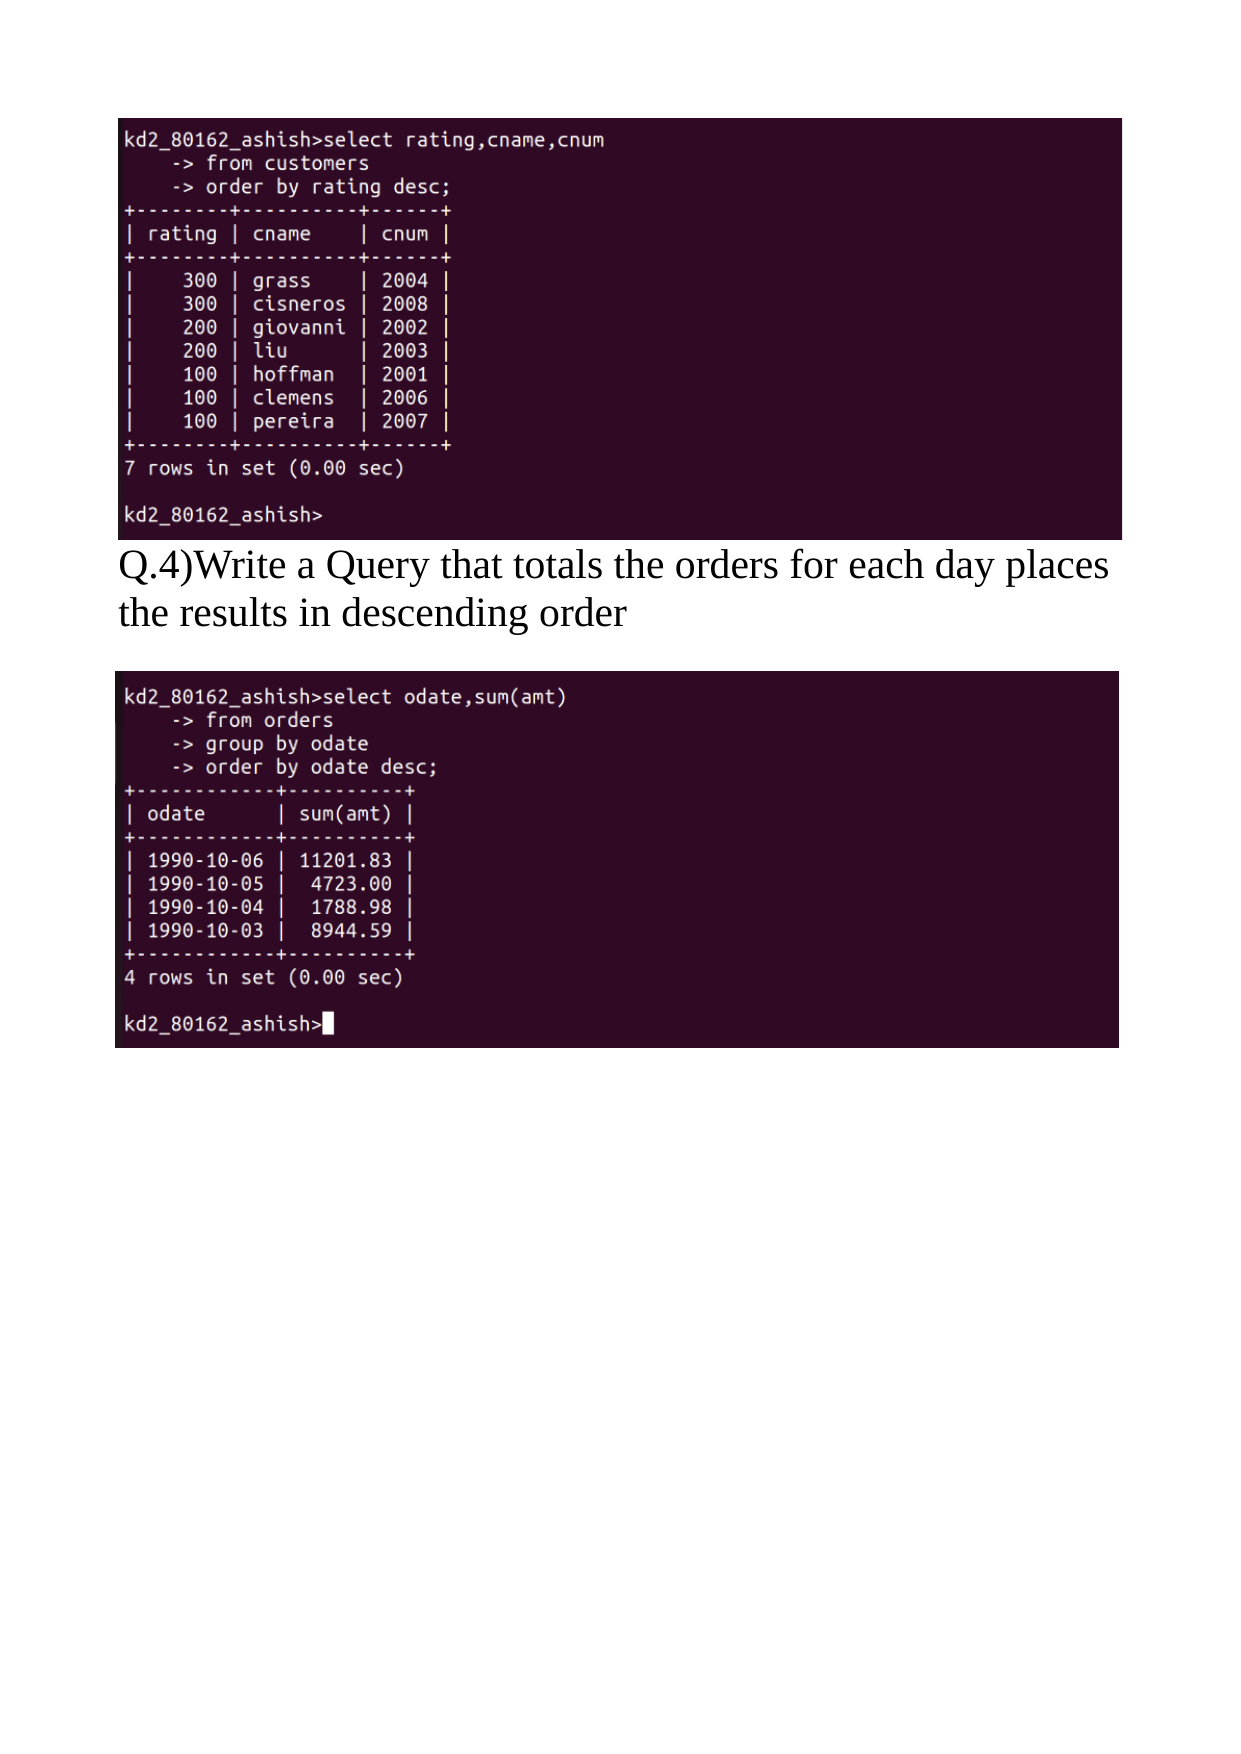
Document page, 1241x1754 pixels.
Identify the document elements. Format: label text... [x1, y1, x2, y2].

picture [115, 671, 1119, 1048]
text Q.4)Write a Query that totals the orders for each day places the results in descending order [118, 540, 1122, 635]
picture [118, 118, 1123, 540]
